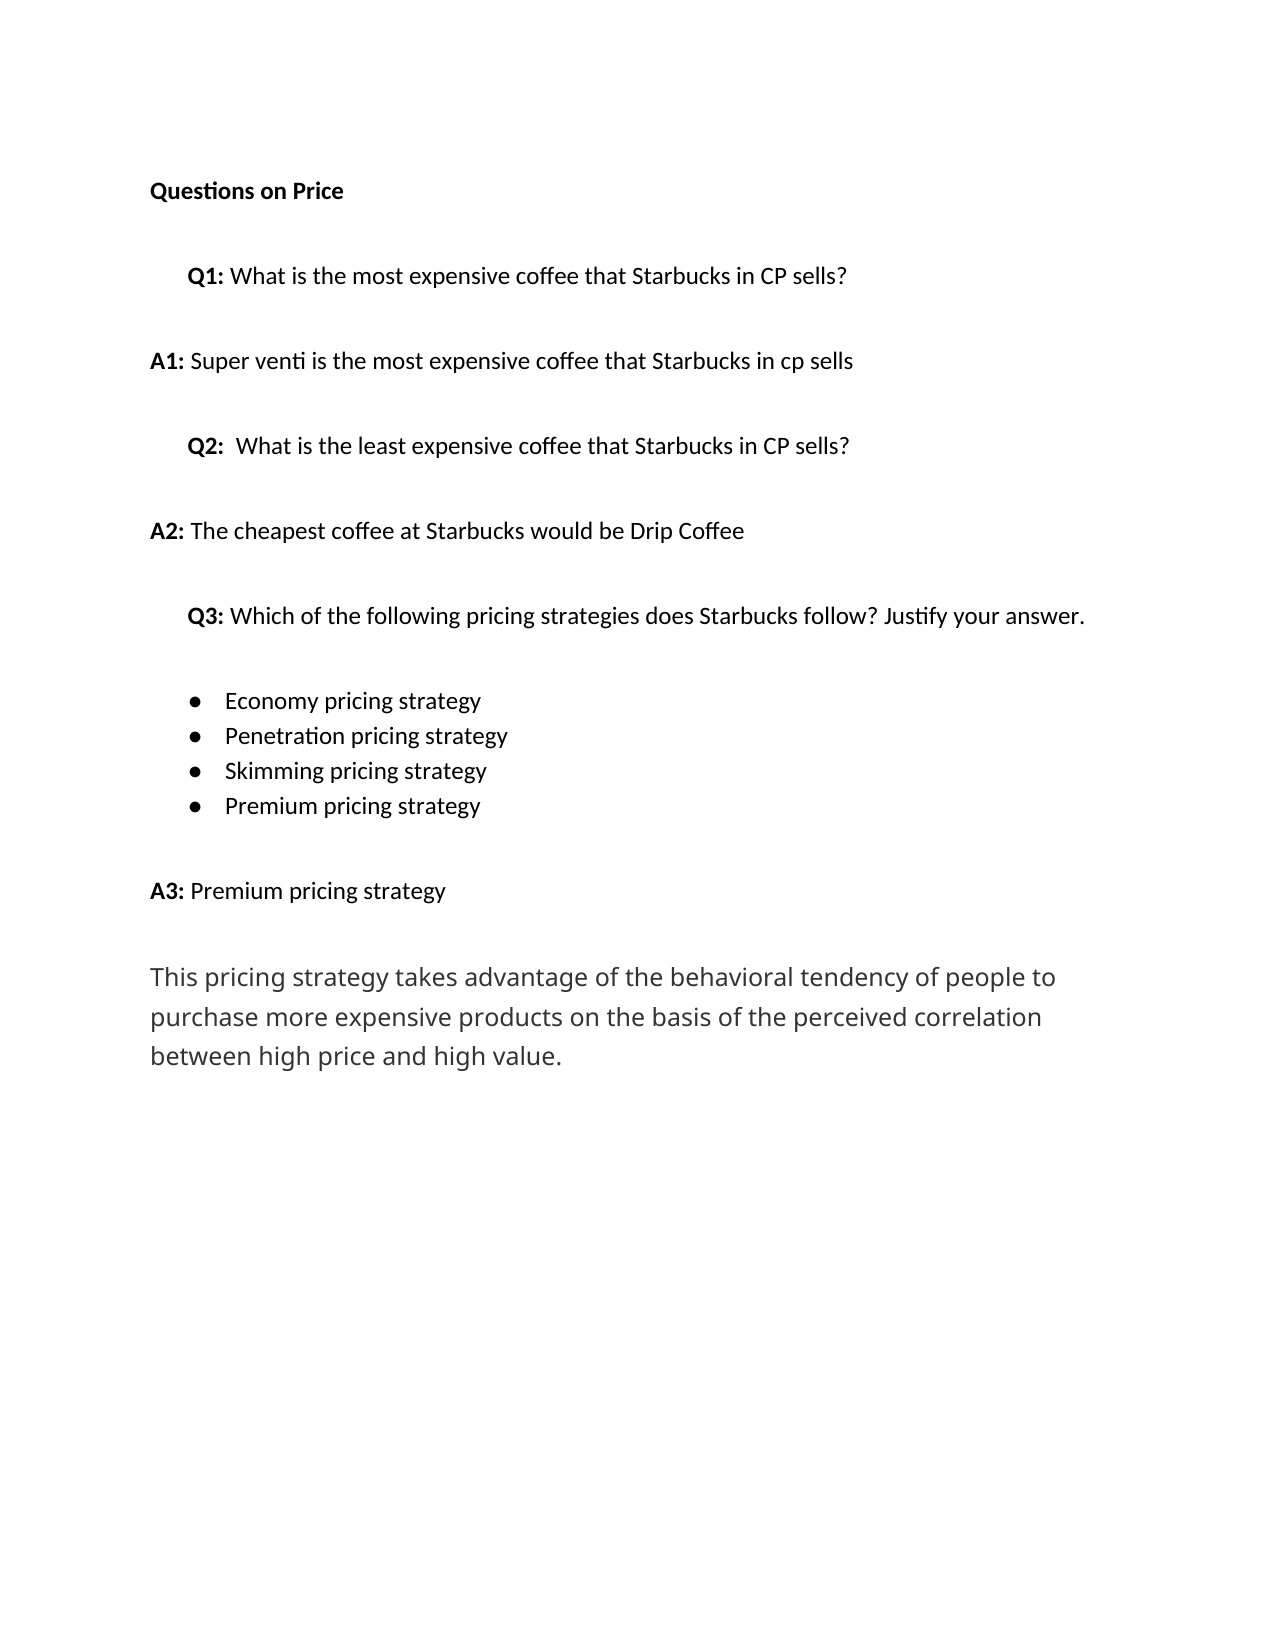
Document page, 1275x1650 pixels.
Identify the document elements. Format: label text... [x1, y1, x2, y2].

text Q2: What is the least expensive coffee that Starbucks in CP sells? [187, 430, 1125, 461]
text A2: The cheapest coffee at Starbucks would be Drip Coffee [150, 515, 1125, 546]
list Premium pricing strategy [187, 790, 1125, 821]
text Q3: Which of the following pricing strategies does Starbucks follow? Justify your answer. [187, 600, 1125, 631]
text Q1: What is the most expensive coffee that Starbucks in CP sells? [187, 260, 1125, 291]
text A3: Premium pricing strategy [150, 875, 1125, 906]
text Questions on Price [150, 175, 1125, 206]
text A1: Super venti is the most expensive coffee that Starbucks in cp sells [150, 345, 1125, 376]
list Skimming pricing strategy [187, 755, 1125, 786]
list Penetration pricing strategy [187, 720, 1125, 751]
list Economy pricing strategy [187, 685, 1125, 716]
text This pricing strategy takes advantage of the behavioral tendency of people to purchase more expensive products on the basis of the perceived correlation between high price and high value. [150, 960, 1125, 1072]
